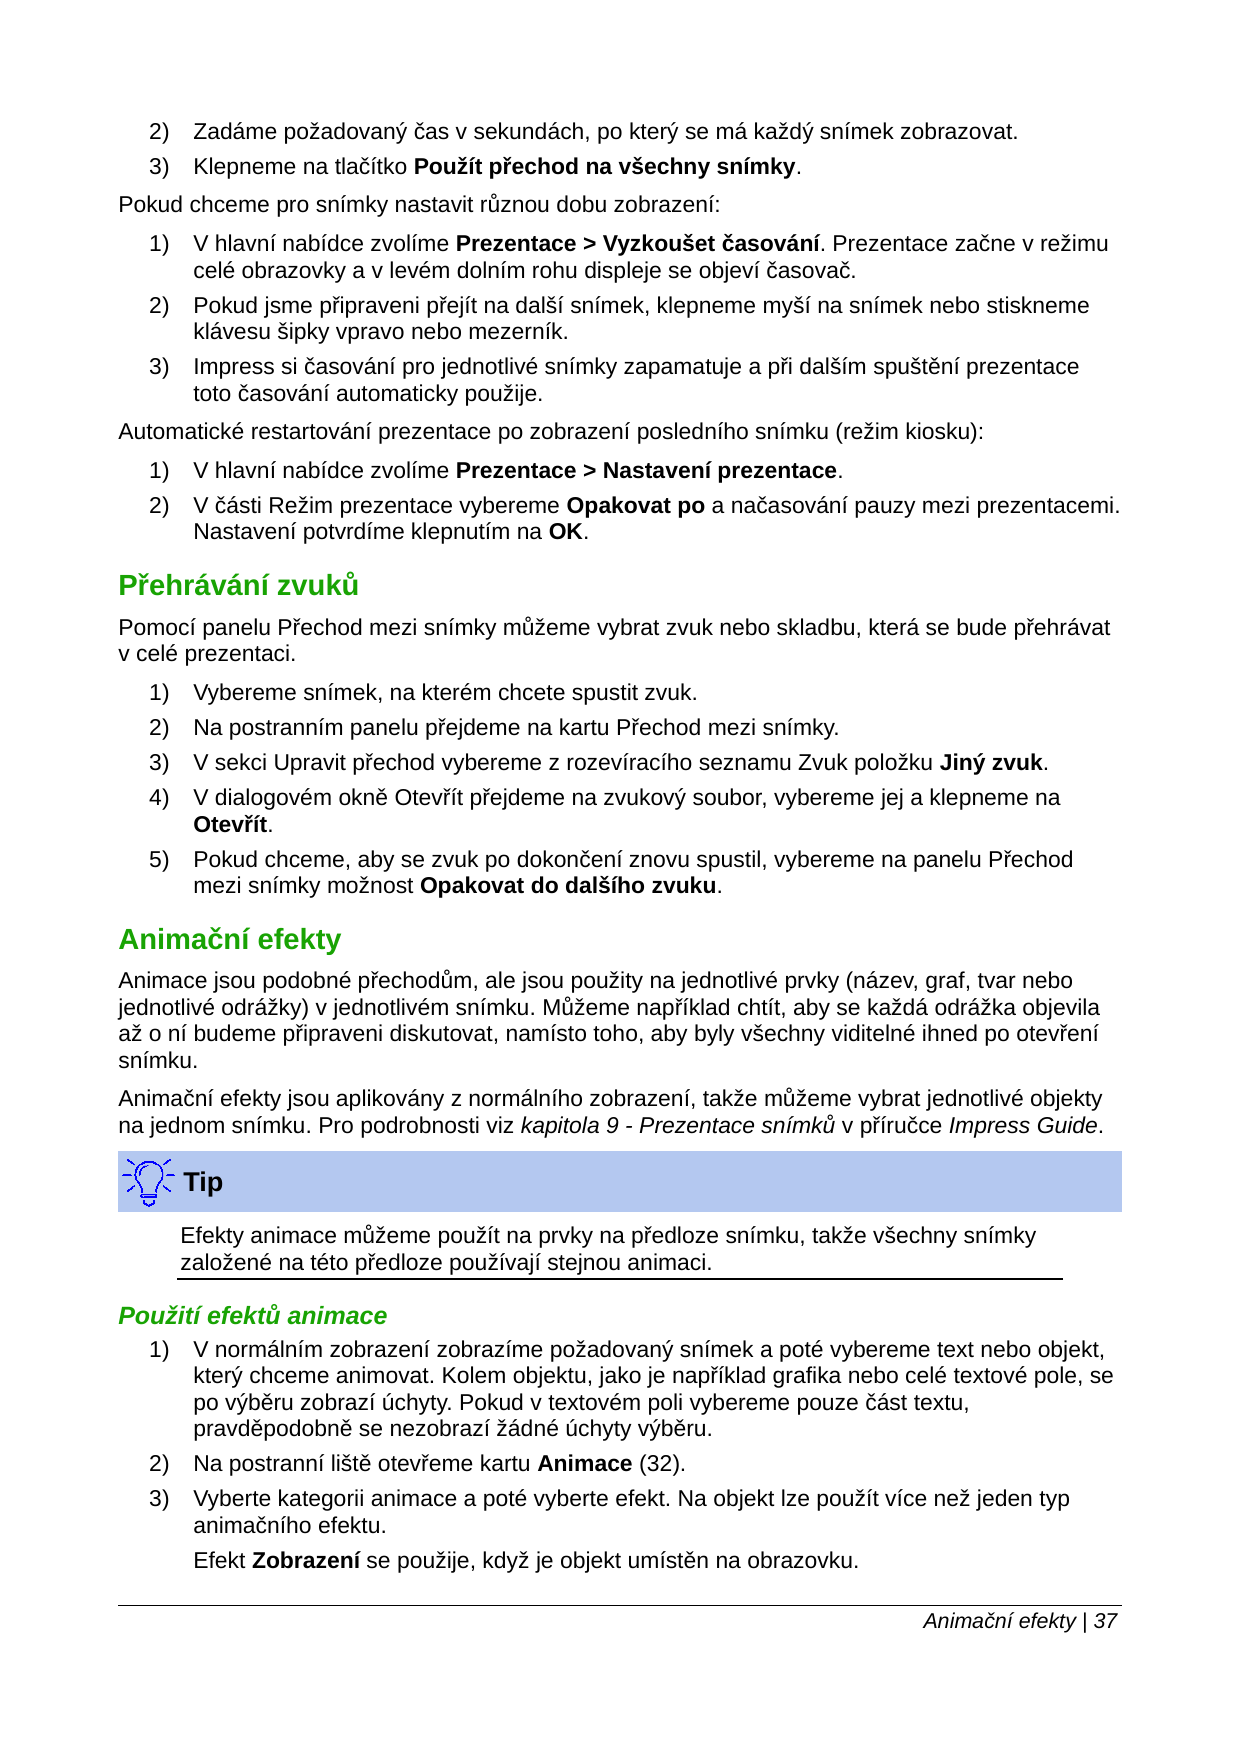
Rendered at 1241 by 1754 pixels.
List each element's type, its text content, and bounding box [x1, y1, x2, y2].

list V hlavní nabídce zvolíme Prezentace > Vyzkoušet časování. Prezentace začne v režimu celé obrazovky a v levém dolním rohu displeje se objeví časovač. [169, 230, 1122, 283]
list V dialogovém okně Otevřít přejdeme na zvukový soubor, vybereme jej a klepneme na Otevřít. [169, 784, 1122, 837]
subtitle Tip [118, 1151, 1122, 1212]
subtitle Animační efekty [118, 922, 1122, 956]
list V části Režim prezentace vybereme Opakovat po a načasování pauzy mezi prezentacemi. Nastavení potvrdíme klepnutím na OK. [169, 492, 1122, 544]
list V sekci Upravit přechod vybereme z rozevíracího seznamu Zvuk položku Jiný zvuk. [169, 749, 1122, 775]
list Na postranním panelu přejdeme na kartu Přechod mezi snímky. [169, 714, 1122, 740]
subtitle Přehrávání zvuků [118, 568, 1122, 602]
list Pokud jsme připraveni přejít na další snímek, klepneme myší na snímek nebo stiskneme klávesu šipky vpravo nebo mezerník. [169, 292, 1122, 344]
list Vyberte kategorii animace a poté vyberte efekt. Na objekt lze použít více než jeden typ animačního efektu. [169, 1485, 1122, 1538]
list Na postranní liště otevřeme kartu Animace (32). [169, 1450, 1122, 1476]
picture [119, 1151, 179, 1211]
list V hlavní nabídce zvolíme Prezentace > Nastavení prezentace. [169, 457, 1122, 483]
list Zadáme požadovaný čas v sekundách, po který se má každý snímek zobrazovat. [169, 118, 1122, 144]
list Pokud chceme, aby se zvuk po dokončení znovu spustil, vybereme na panelu Přechod mezi snímky možnost Opakovat do dalšího zvuku. [169, 846, 1122, 898]
text Animace jsou podobné přechodům, ale jsou použity na jednotlivé prvky (název, graf, tvar nebo jednotlivé odrážky) v jednotlivém snímku. Můžeme například chtít, aby se každá odrážka objevila až o ní budeme připraveni diskutovat, namísto toho, aby byly všechny viditelné ihned po otevření snímku. [118, 967, 1122, 1073]
list Automatické restartování prezentace po zobrazení posledního snímku (režim kiosku): [118, 418, 1122, 444]
text Efekty animace můžeme použít na prvky na předloze snímku, takže všechny snímky založené na této předloze používají stejnou animaci. [177, 1219, 1063, 1278]
list Klepneme na tlačítko Použít přechod na všechny snímky. [169, 153, 1122, 180]
text Efekt Zobrazení se použije, když je objekt umístěn na obrazovku. [193, 1547, 1122, 1573]
list Vybereme snímek, na kterém chcete spustit zvuk. [169, 679, 1122, 705]
text Animační efekty jsou aplikovány z normálního zobrazení, takže můžeme vybrat jednotlivé objekty na jednom snímku. Pro podrobnosti viz kapitola 9 - Prezentace snímků v příručce Impress Guide. [118, 1085, 1122, 1138]
text Pomocí panelu Přechod mezi snímky můžeme vybrat zvuk nebo skladbu, která se bude přehrávat v celé prezentaci. [118, 613, 1122, 666]
list V normálním zobrazení zobrazíme požadovaný snímek a poté vybereme text nebo objekt, který chceme animovat. Kolem objektu, jako je například grafika nebo celé textové pole, se po výběru zobrazí úchyty. Pokud v textovém poli vybereme pouze část textu, pravděpodobně se nezobrazí žádné úchyty výběru. [169, 1336, 1122, 1441]
subtitle Použití efektů animace [118, 1301, 1122, 1330]
list Pokud chceme pro snímky nastavit různou dobu zobrazení: [118, 191, 1122, 218]
list Impress si časování pro jednotlivé snímky zapamatuje a při dalším spuštění prezentace toto časování automaticky použije. [169, 353, 1122, 406]
